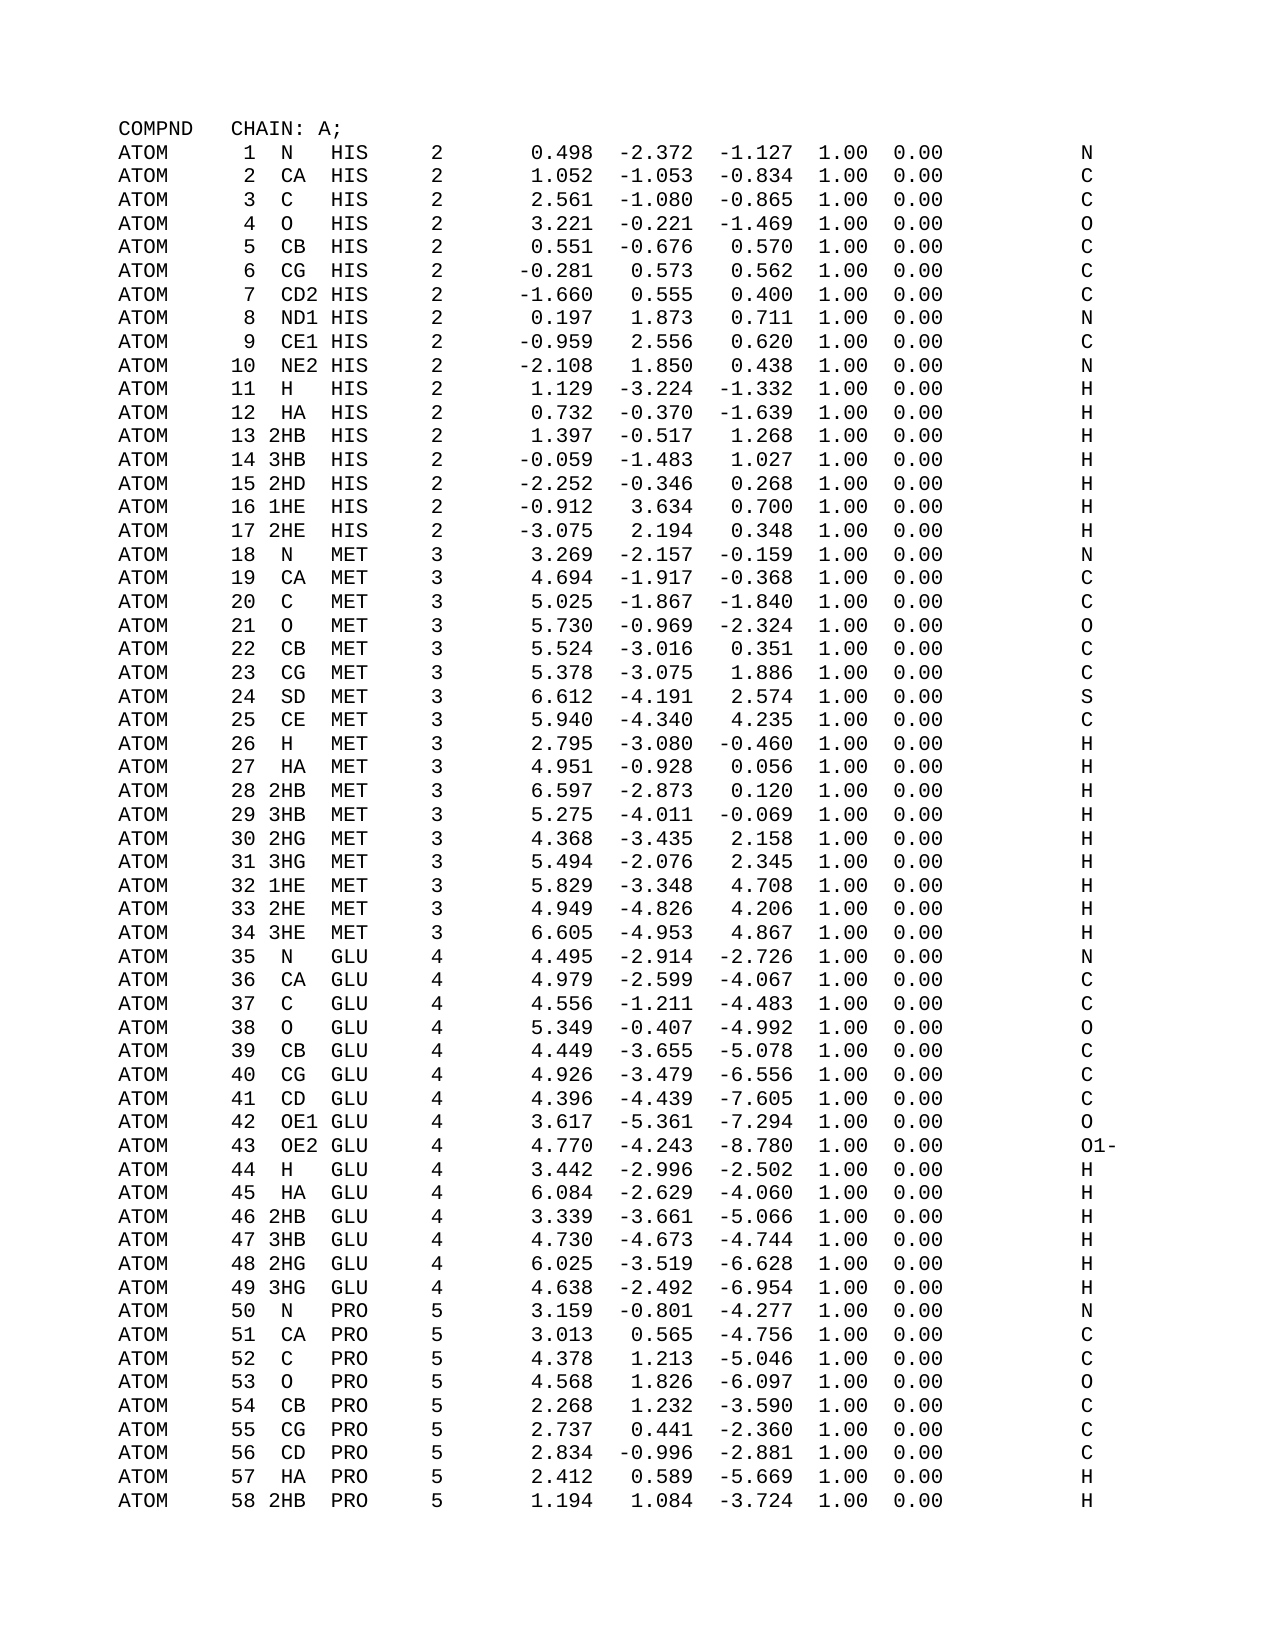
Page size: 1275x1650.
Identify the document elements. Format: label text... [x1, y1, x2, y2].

text ATOM 35 N GLU 4 4.495 -2.914 -2.726 1.00 0.00 N [118, 946, 1157, 969]
text ATOM 55 CG PRO 5 2.737 0.441 -2.360 1.00 0.00 C [118, 1419, 1157, 1442]
text ATOM 47 3HB GLU 4 4.730 -4.673 -4.744 1.00 0.00 H [118, 1229, 1157, 1253]
text ATOM 8 ND1 HIS 2 0.197 1.873 0.711 1.00 0.00 N [118, 307, 1157, 331]
text ATOM 32 1HE MET 3 5.829 -3.348 4.708 1.00 0.00 H [118, 875, 1157, 898]
text ATOM 27 HA MET 3 4.951 -0.928 0.056 1.00 0.00 H [118, 757, 1157, 780]
text ATOM 13 2HB HIS 2 1.397 -0.517 1.268 1.00 0.00 H [118, 426, 1157, 449]
text ATOM 39 CB GLU 4 4.449 -3.655 -5.078 1.00 0.00 C [118, 1040, 1157, 1064]
text ATOM 7 CD2 HIS 2 -1.660 0.555 0.400 1.00 0.00 C [118, 284, 1157, 307]
text ATOM 53 O PRO 5 4.568 1.826 -6.097 1.00 0.00 O [118, 1371, 1157, 1395]
text ATOM 45 HA GLU 4 6.084 -2.629 -4.060 1.00 0.00 H [118, 1182, 1157, 1206]
text ATOM 19 CA MET 3 4.694 -1.917 -0.368 1.00 0.00 C [118, 567, 1157, 591]
text ATOM 56 CD PRO 5 2.834 -0.996 -2.881 1.00 0.00 C [118, 1442, 1157, 1466]
text ATOM 2 CA HIS 2 1.052 -1.053 -0.834 1.00 0.00 C [118, 165, 1157, 189]
text ATOM 49 3HG GLU 4 4.638 -2.492 -6.954 1.00 0.00 H [118, 1277, 1157, 1300]
text ATOM 18 N MET 3 3.269 -2.157 -0.159 1.00 0.00 N [118, 544, 1157, 567]
text ATOM 41 CD GLU 4 4.396 -4.439 -7.605 1.00 0.00 C [118, 1088, 1157, 1111]
text ATOM 44 H GLU 4 3.442 -2.996 -2.502 1.00 0.00 H [118, 1158, 1157, 1182]
text ATOM 52 C PRO 5 4.378 1.213 -5.046 1.00 0.00 C [118, 1348, 1157, 1371]
text ATOM 10 NE2 HIS 2 -2.108 1.850 0.438 1.00 0.00 N [118, 354, 1157, 378]
text ATOM 34 3HE MET 3 6.605 -4.953 4.867 1.00 0.00 H [118, 922, 1157, 946]
text ATOM 20 C MET 3 5.025 -1.867 -1.840 1.00 0.00 C [118, 591, 1157, 615]
text ATOM 16 1HE HIS 2 -0.912 3.634 0.700 1.00 0.00 H [118, 496, 1157, 520]
text ATOM 21 O MET 3 5.730 -0.969 -2.324 1.00 0.00 O [118, 615, 1157, 638]
text ATOM 12 HA HIS 2 0.732 -0.370 -1.639 1.00 0.00 H [118, 402, 1157, 426]
text ATOM 31 3HG MET 3 5.494 -2.076 2.345 1.00 0.00 H [118, 851, 1157, 875]
text ATOM 57 HA PRO 5 2.412 0.589 -5.669 1.00 0.00 H [118, 1466, 1157, 1489]
text ATOM 3 C HIS 2 2.561 -1.080 -0.865 1.00 0.00 C [118, 189, 1157, 213]
text ATOM 14 3HB HIS 2 -0.059 -1.483 1.027 1.00 0.00 H [118, 449, 1157, 473]
text ATOM 30 2HG MET 3 4.368 -3.435 2.158 1.00 0.00 H [118, 827, 1157, 851]
text ATOM 17 2HE HIS 2 -3.075 2.194 0.348 1.00 0.00 H [118, 520, 1157, 544]
text ATOM 1 N HIS 2 0.498 -2.372 -1.127 1.00 0.00 N [118, 142, 1157, 165]
text ATOM 50 N PRO 5 3.159 -0.801 -4.277 1.00 0.00 N [118, 1300, 1157, 1324]
text ATOM 33 2HE MET 3 4.949 -4.826 4.206 1.00 0.00 H [118, 898, 1157, 922]
text ATOM 26 H MET 3 2.795 -3.080 -0.460 1.00 0.00 H [118, 733, 1157, 757]
text ATOM 25 CE MET 3 5.940 -4.340 4.235 1.00 0.00 C [118, 709, 1157, 733]
text ATOM 29 3HB MET 3 5.275 -4.011 -0.069 1.00 0.00 H [118, 804, 1157, 827]
text ATOM 43 OE2 GLU 4 4.770 -4.243 -8.780 1.00 0.00 O1- [118, 1135, 1157, 1158]
text ATOM 38 O GLU 4 5.349 -0.407 -4.992 1.00 0.00 O [118, 1017, 1157, 1040]
text ATOM 42 OE1 GLU 4 3.617 -5.361 -7.294 1.00 0.00 O [118, 1111, 1157, 1135]
text ATOM 23 CG MET 3 5.378 -3.075 1.886 1.00 0.00 C [118, 662, 1157, 686]
text ATOM 24 SD MET 3 6.612 -4.191 2.574 1.00 0.00 S [118, 686, 1157, 709]
text ATOM 15 2HD HIS 2 -2.252 -0.346 0.268 1.00 0.00 H [118, 473, 1157, 496]
text ATOM 54 CB PRO 5 2.268 1.232 -3.590 1.00 0.00 C [118, 1395, 1157, 1419]
text ATOM 58 2HB PRO 5 1.194 1.084 -3.724 1.00 0.00 H [118, 1489, 1157, 1513]
text ATOM 4 O HIS 2 3.221 -0.221 -1.469 1.00 0.00 O [118, 213, 1157, 236]
text ATOM 40 CG GLU 4 4.926 -3.479 -6.556 1.00 0.00 C [118, 1064, 1157, 1088]
text ATOM 46 2HB GLU 4 3.339 -3.661 -5.066 1.00 0.00 H [118, 1206, 1157, 1229]
text ATOM 6 CG HIS 2 -0.281 0.573 0.562 1.00 0.00 C [118, 260, 1157, 284]
text ATOM 22 CB MET 3 5.524 -3.016 0.351 1.00 0.00 C [118, 638, 1157, 662]
text ATOM 28 2HB MET 3 6.597 -2.873 0.120 1.00 0.00 H [118, 780, 1157, 804]
text ATOM 11 H HIS 2 1.129 -3.224 -1.332 1.00 0.00 H [118, 378, 1157, 402]
text ATOM 48 2HG GLU 4 6.025 -3.519 -6.628 1.00 0.00 H [118, 1253, 1157, 1277]
text ATOM 36 CA GLU 4 4.979 -2.599 -4.067 1.00 0.00 C [118, 969, 1157, 993]
text COMPND CHAIN: A; [118, 118, 1157, 142]
text ATOM 5 CB HIS 2 0.551 -0.676 0.570 1.00 0.00 C [118, 236, 1157, 260]
text ATOM 51 CA PRO 5 3.013 0.565 -4.756 1.00 0.00 C [118, 1324, 1157, 1348]
text ATOM 37 C GLU 4 4.556 -1.211 -4.483 1.00 0.00 C [118, 993, 1157, 1017]
text ATOM 9 CE1 HIS 2 -0.959 2.556 0.620 1.00 0.00 C [118, 331, 1157, 354]
